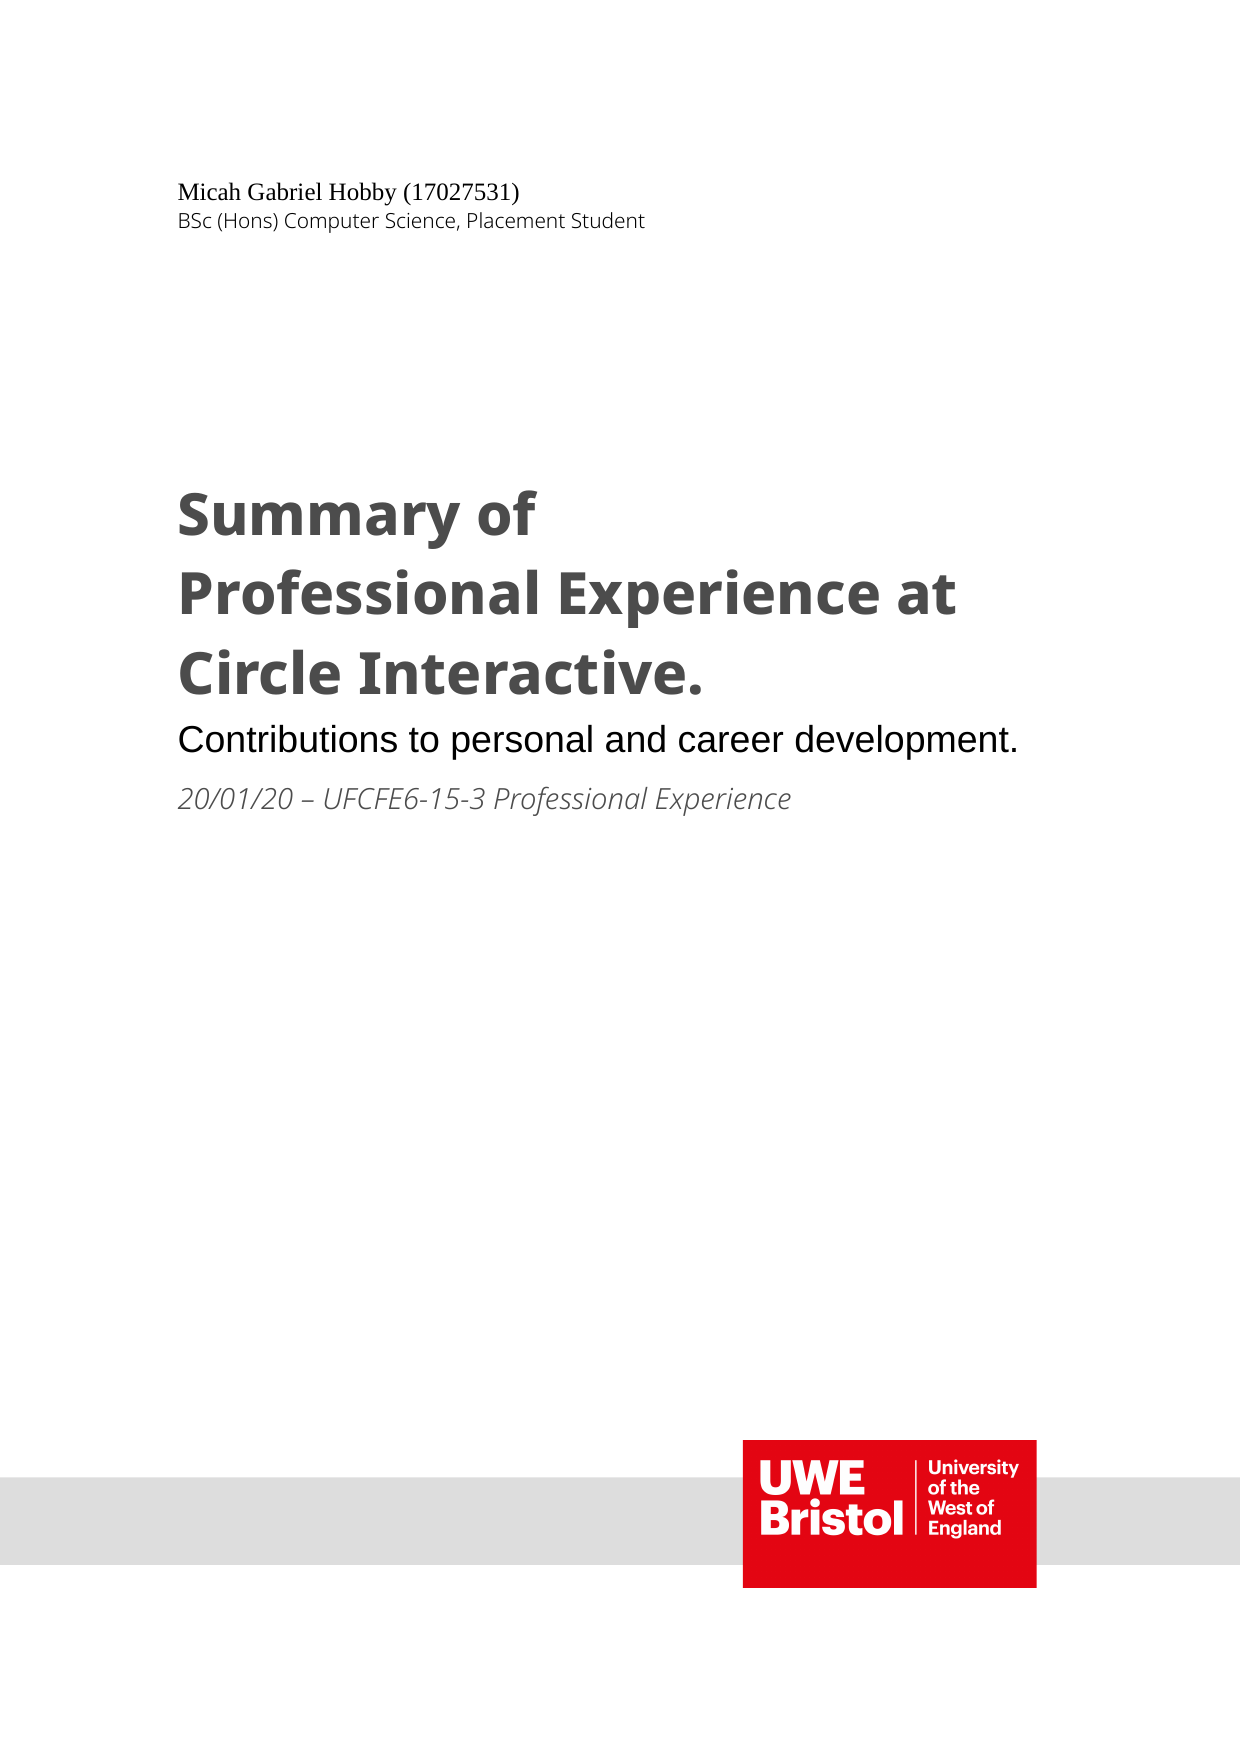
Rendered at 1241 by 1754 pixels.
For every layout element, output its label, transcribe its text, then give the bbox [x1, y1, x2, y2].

text BSc (Hons) Computer Science, Placement Student [177, 206, 1063, 234]
title 20/01/20 – UFCFE6-15-3 Professional Experience [177, 778, 1063, 818]
text Micah Gabriel Hobby (17027531) [177, 177, 1063, 206]
picture [742, 1440, 1037, 1588]
title Professional Experience at [177, 552, 1063, 632]
title Summary of [177, 473, 1063, 552]
subtitle Contributions to personal and career development. [177, 717, 1063, 761]
title Circle Interactive. [177, 632, 1063, 711]
